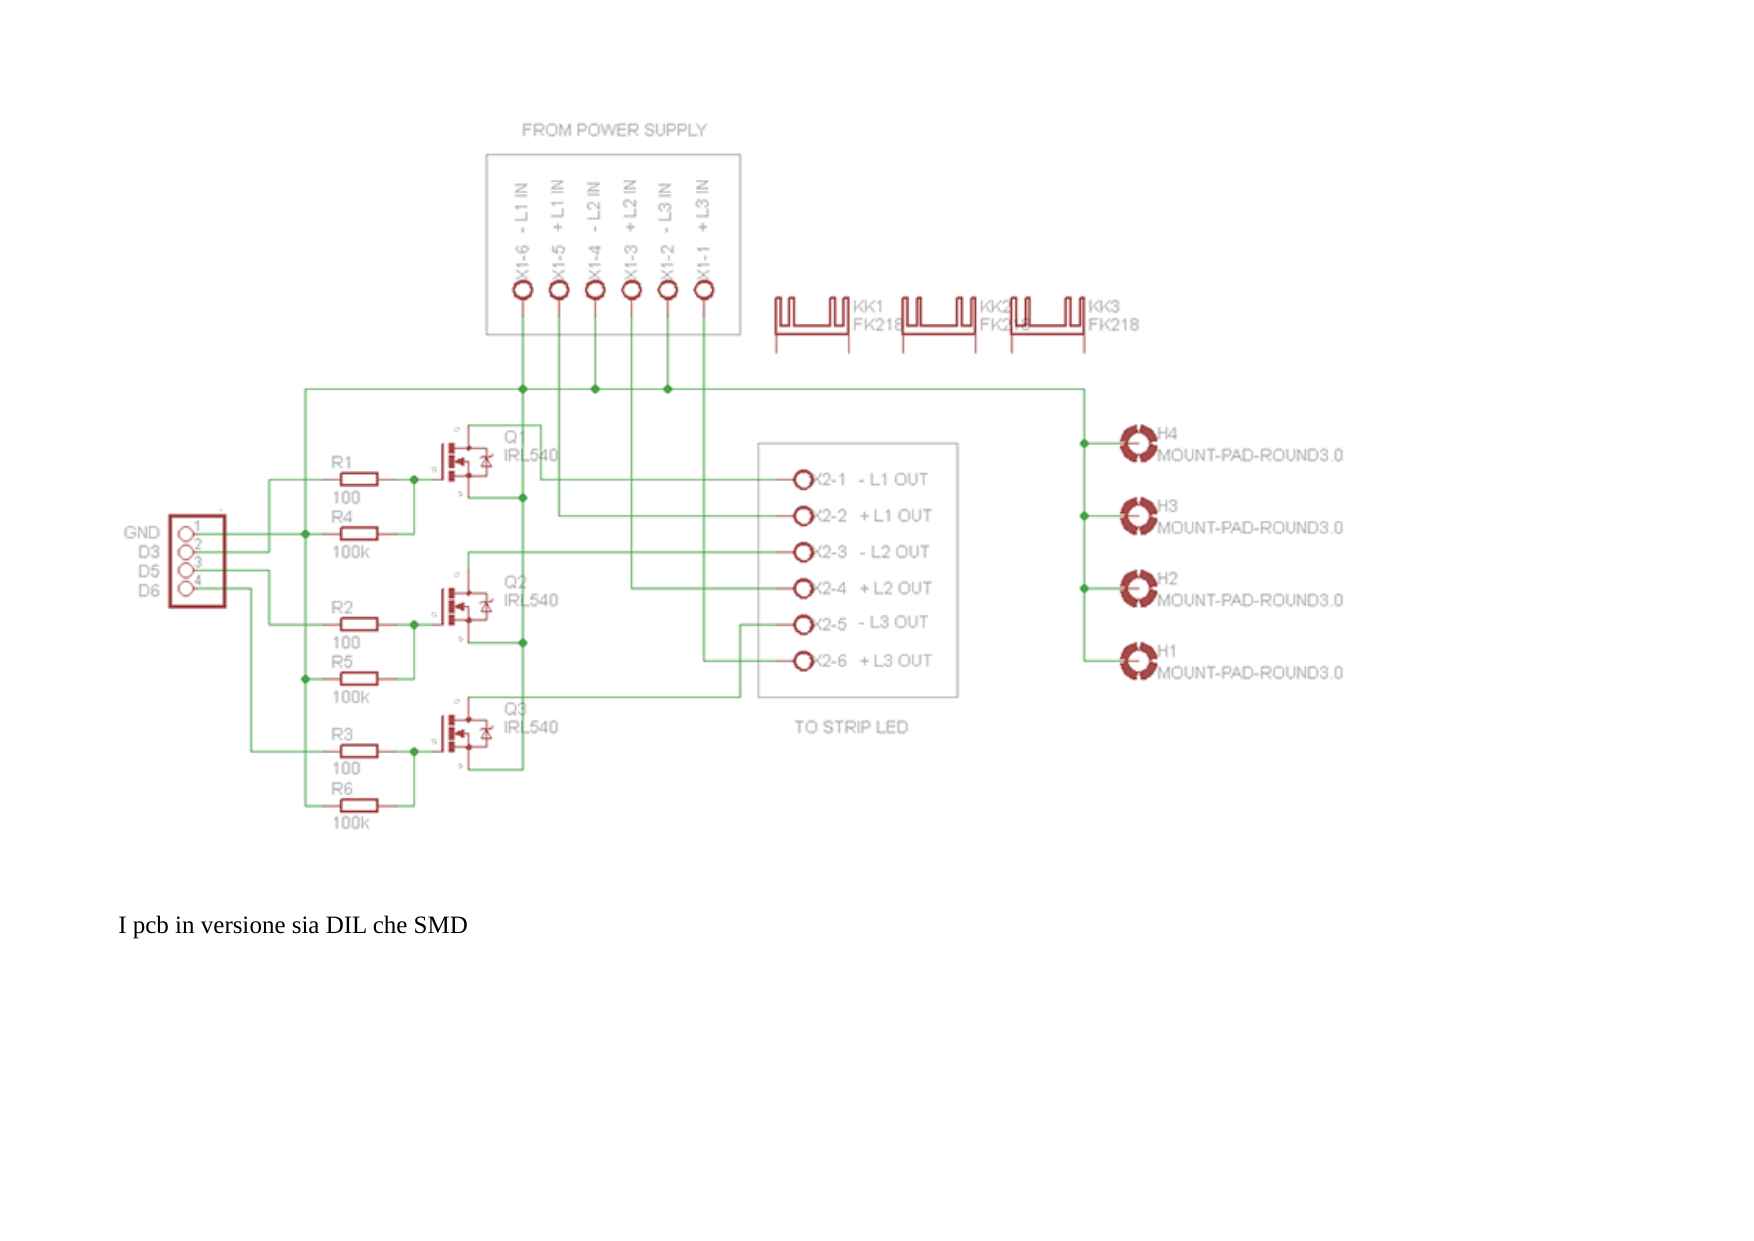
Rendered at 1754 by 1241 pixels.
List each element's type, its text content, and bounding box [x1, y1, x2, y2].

picture [118, 118, 1369, 836]
text I pcb in versione sia DIL che SMD [118, 841, 1636, 939]
